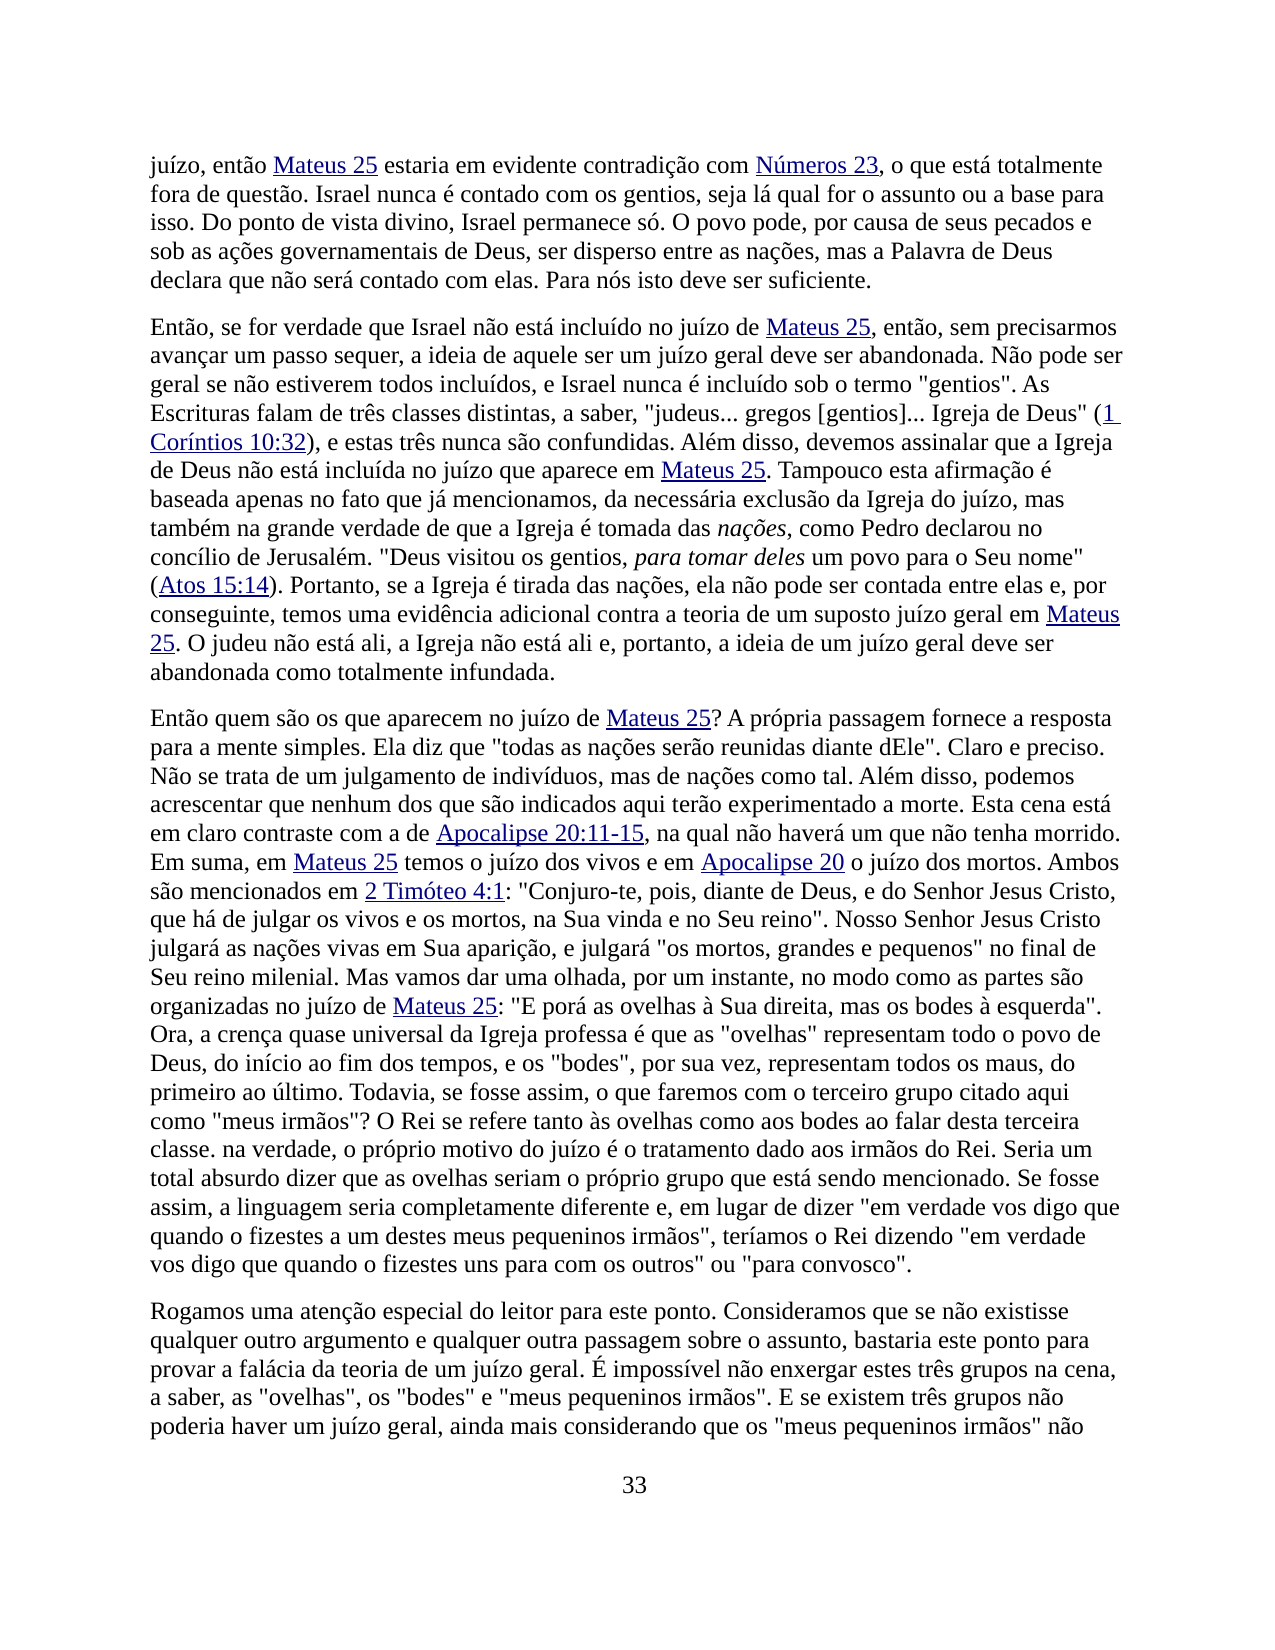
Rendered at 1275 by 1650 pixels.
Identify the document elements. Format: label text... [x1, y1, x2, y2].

text juízo, então Mateus 25 estaria em evidente contradição com Números 23, o que está totalmente fora de questão. Israel nunca é contado com os gentios, seja lá qual for o assunto ou a base para isso. Do ponto de vista divino, Israel permanece só. O povo pode, por causa de seus pecados e sob as ações governamentais de Deus, ser disperso entre as nações, mas a Palavra de Deus declara que não será contado com elas. Para nós isto deve ser suficiente. [150, 150, 1125, 294]
text Rogamos uma atenção especial do leitor para este ponto. Consideramos que se não existisse qualquer outro argumento e qualquer outra passagem sobre o assunto, bastaria este ponto para provar a falácia da teoria de um juízo geral. É impossível não enxergar estes três grupos na cena, a saber, as "ovelhas", os "bodes" e "meus pequeninos irmãos". E se existem três grupos não poderia haver um juízo geral, ainda mais considerando que os "meus pequeninos irmãos" não [150, 1296, 1125, 1440]
text Então quem são os que aparecem no juízo de Mateus 25? A própria passagem fornece a resposta para a mente simples. Ela diz que "todas as nações serão reunidas diante dEle". Claro e preciso. Não se trata de um julgamento de indivíduos, mas de nações como tal. Além disso, podemos acrescentar que nenhum dos que são indicados aqui terão experimentado a morte. Esta cena está em claro contraste com a de Apocalipse 20:11-15, na qual não haverá um que não tenha morrido. Em suma, em Mateus 25 temos o juízo dos vivos e em Apocalipse 20 o juízo dos mortos. Ambos são mencionados em 2 Timóteo 4:1: "Conjuro-te, pois, diante de Deus, e do Senhor Jesus Cristo, que há de julgar os vivos e os mortos, na Sua vinda e no Seu reino". Nosso Senhor Jesus Cristo julgará as nações vivas em Sua aparição, e julgará "os mortos, grandes e pequenos" no final de Seu reino milenial. Mas vamos dar uma olhada, por um instante, no modo como as partes são organizadas no juízo de Mateus 25: "E porá as ovelhas à Sua direita, mas os bodes à esquerda". Ora, a crença quase universal da Igreja professa é que as "ovelhas" representam todo o povo de Deus, do início ao fim dos tempos, e os "bodes", por sua vez, representam todos os maus, do primeiro ao último. Todavia, se fosse assim, o que faremos com o terceiro grupo citado aqui como "meus irmãos"? O Rei se refere tanto às ovelhas como aos bodes ao falar desta terceira classe. na verdade, o próprio motivo do juízo é o tratamento dado aos irmãos do Rei. Seria um total absurdo dizer que as ovelhas seriam o próprio grupo que está sendo mencionado. Se fosse assim, a linguagem seria completamente diferente e, em lugar de dizer "em verdade vos digo que quando o fizestes a um destes meus pequeninos irmãos", teríamos o Rei dizendo "em verdade vos digo que quando o fizestes uns para com os outros" ou "para convosco". [150, 703, 1125, 1278]
text Então, se for verdade que Israel não está incluído no juízo de Mateus 25, então, sem precisarmos avançar um passo sequer, a ideia de aquele ser um juízo geral deve ser abandonada. Não pode ser geral se não estiverem todos incluídos, e Israel nunca é incluído sob o termo "gentios". As Escrituras falam de três classes distintas, a saber, "judeus... gregos [gentios]... Igreja de Deus" (1 Coríntios 10:32), e estas três nunca são confundidas. Além disso, devemos assinalar que a Igreja de Deus não está incluída no juízo que aparece em Mateus 25. Tampouco esta afirmação é baseada apenas no fato que já mencionamos, da necessária exclusão da Igreja do juízo, mas também na grande verdade de que a Igreja é tomada das nações, como Pedro declarou no concílio de Jerusalém. "Deus visitou os gentios, para tomar deles um povo para o Seu nome" (Atos 15:14). Portanto, se a Igreja é tirada das nações, ela não pode ser contada entre elas e, por conseguinte, temos uma evidência adicional contra a teoria de um suposto juízo geral em Mateus 25. O judeu não está ali, a Igreja não está ali e, portanto, a ideia de um juízo geral deve ser abandonada como totalmente infundada. [150, 312, 1125, 685]
